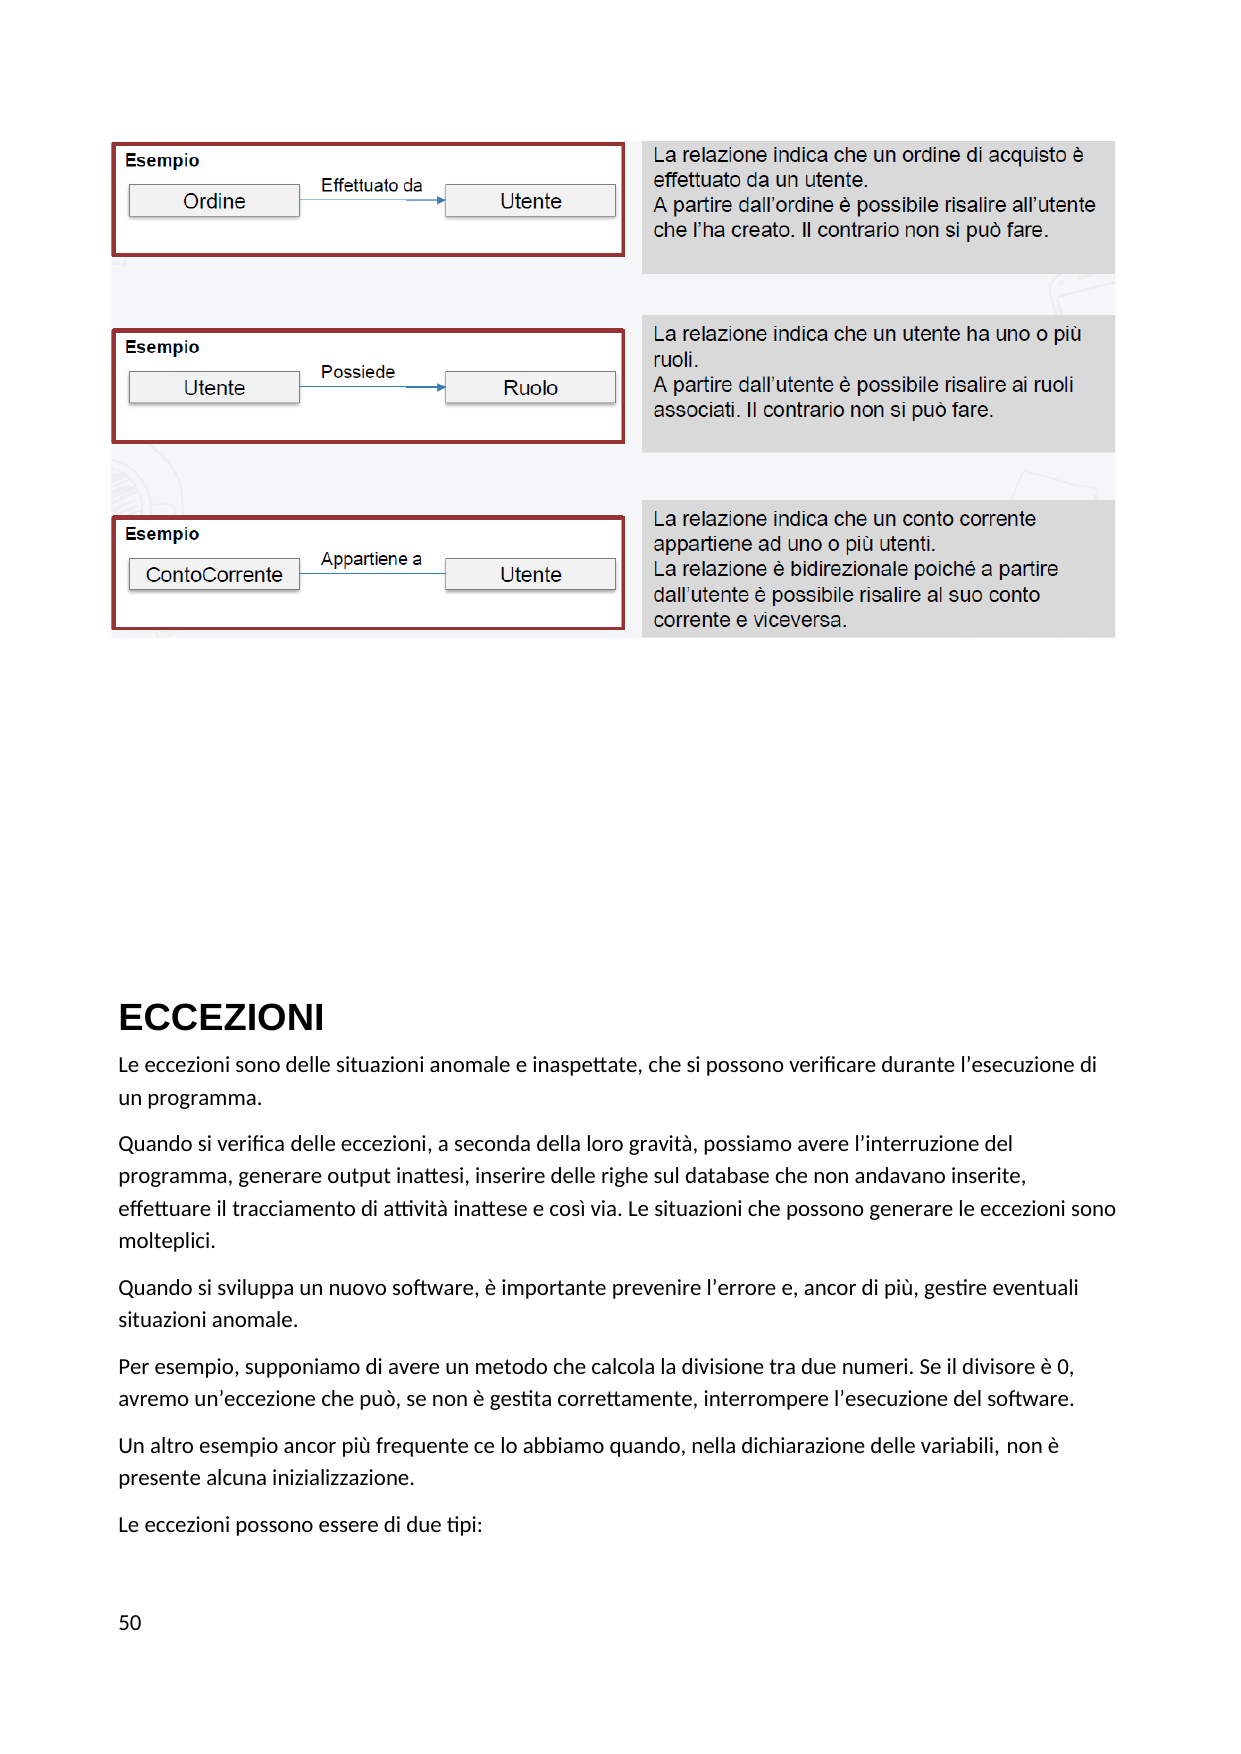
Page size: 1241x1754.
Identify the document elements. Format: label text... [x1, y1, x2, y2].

subtitle ECCEZIONI [118, 994, 1122, 1038]
text Quando si sviluppa un nuovo software, è importante prevenire l’errore e, ancor di più, gestire eventuali situazioni anomale. [118, 1273, 1122, 1333]
text Le eccezioni sono delle situazioni anomale e inaspettate, che si possono verificare durante l’esecuzione di un programma. [118, 1051, 1122, 1111]
text Un altro esempio ancor più frequente ce lo abbiamo quando, nella dichiarazione delle variabili, non è presente alcuna inizializzazione. [118, 1431, 1122, 1491]
text Per esempio, supponiamo di avere un metodo che calcola la divisione tra due numeri. Se il divisore è 0, avremo un’eccezione che può, se non è gestita correttamente, interrompere l’esecuzione del software. [118, 1352, 1122, 1412]
text Quando si verifica delle eccezioni, a seconda della loro gravità, possiamo avere l’interruzione del programma, generare output inattesi, inserire delle righe sul database che non andavano inserite, effettuare il tracciamento di attività inattese e così via. Le situazioni che possono generare le eccezioni sono molteplici. [118, 1129, 1122, 1254]
text Le eccezioni possono essere di due tipi: [118, 1510, 1122, 1538]
picture [111, 141, 1116, 638]
